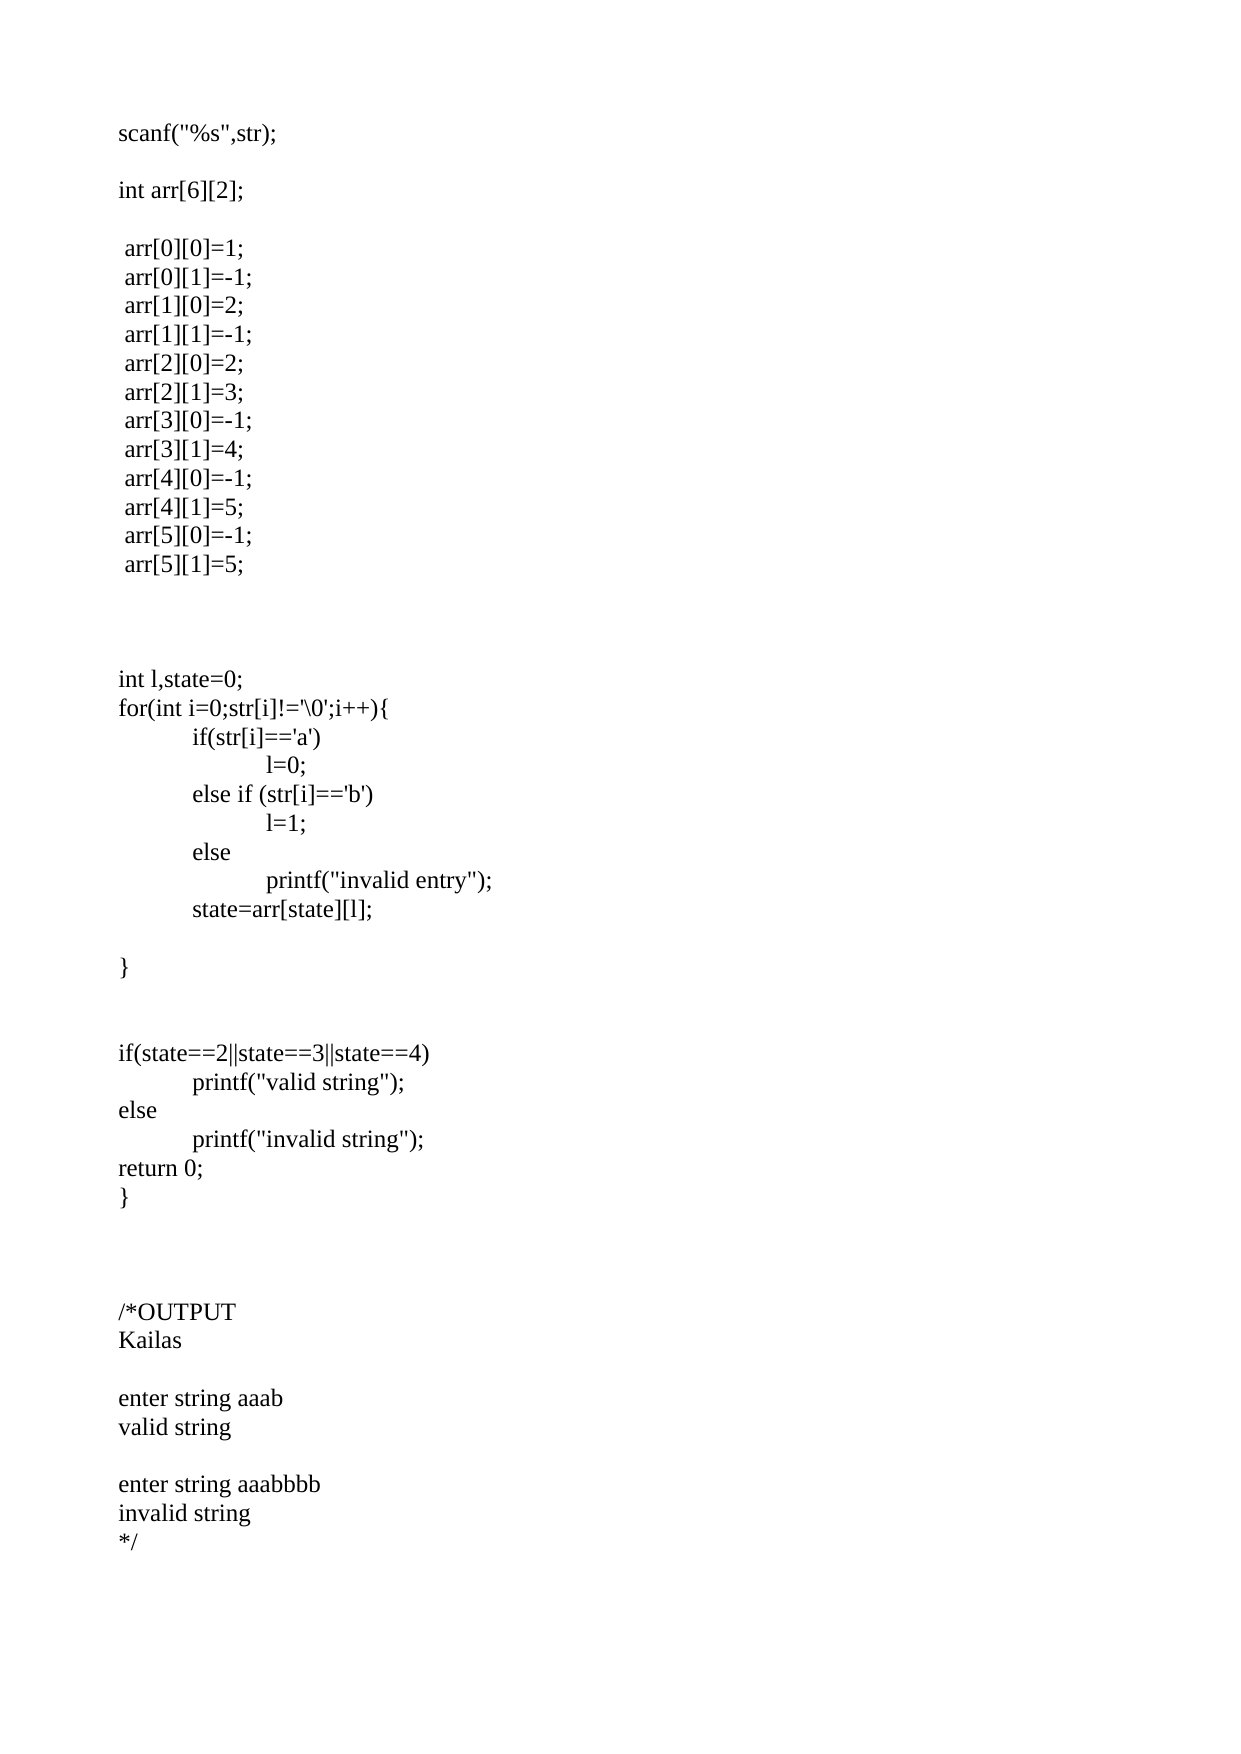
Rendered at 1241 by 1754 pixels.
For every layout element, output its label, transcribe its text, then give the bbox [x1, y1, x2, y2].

text arr[5][1]=5; [118, 549, 1122, 578]
text else [118, 1096, 1122, 1124]
text Kailas [118, 1326, 1122, 1354]
text l=0; [118, 751, 1122, 779]
text printf("valid string"); [118, 1067, 1122, 1096]
text else if (str[i]=='b') [118, 779, 1122, 808]
text l=1; [118, 808, 1122, 837]
text int l,state=0; [118, 664, 1122, 693]
text arr[0][1]=-1; [118, 262, 1122, 291]
text state=arr[state][l]; [118, 894, 1122, 923]
text arr[5][0]=-1; [118, 521, 1122, 549]
text arr[3][0]=-1; [118, 406, 1122, 434]
text arr[4][1]=5; [118, 492, 1122, 521]
text else [118, 837, 1122, 866]
text enter string aaab [118, 1383, 1122, 1412]
text } [118, 1182, 1122, 1211]
text /*OUTPUT [118, 1297, 1122, 1326]
text if(state==2||state==3||state==4) [118, 1038, 1122, 1067]
text valid string [118, 1412, 1122, 1441]
text arr[1][1]=-1; [118, 319, 1122, 348]
text } [118, 952, 1122, 981]
text arr[1][0]=2; [118, 291, 1122, 319]
text if(str[i]=='a') [118, 722, 1122, 751]
text arr[2][0]=2; [118, 348, 1122, 377]
text for(int i=0;str[i]!='\0';i++){ [118, 693, 1122, 722]
text arr[0][0]=1; [118, 233, 1122, 262]
text arr[2][1]=3; [118, 377, 1122, 406]
text printf("invalid string"); [118, 1124, 1122, 1153]
text scanf("%s",str); [118, 118, 1122, 147]
text printf("invalid entry"); [118, 866, 1122, 894]
text arr[3][1]=4; [118, 434, 1122, 463]
text enter string aaabbbb [118, 1469, 1122, 1498]
text int arr[6][2]; [118, 176, 1122, 204]
text return 0; [118, 1153, 1122, 1182]
text invalid string [118, 1498, 1122, 1527]
text arr[4][0]=-1; [118, 463, 1122, 492]
text */ [118, 1527, 1122, 1556]
